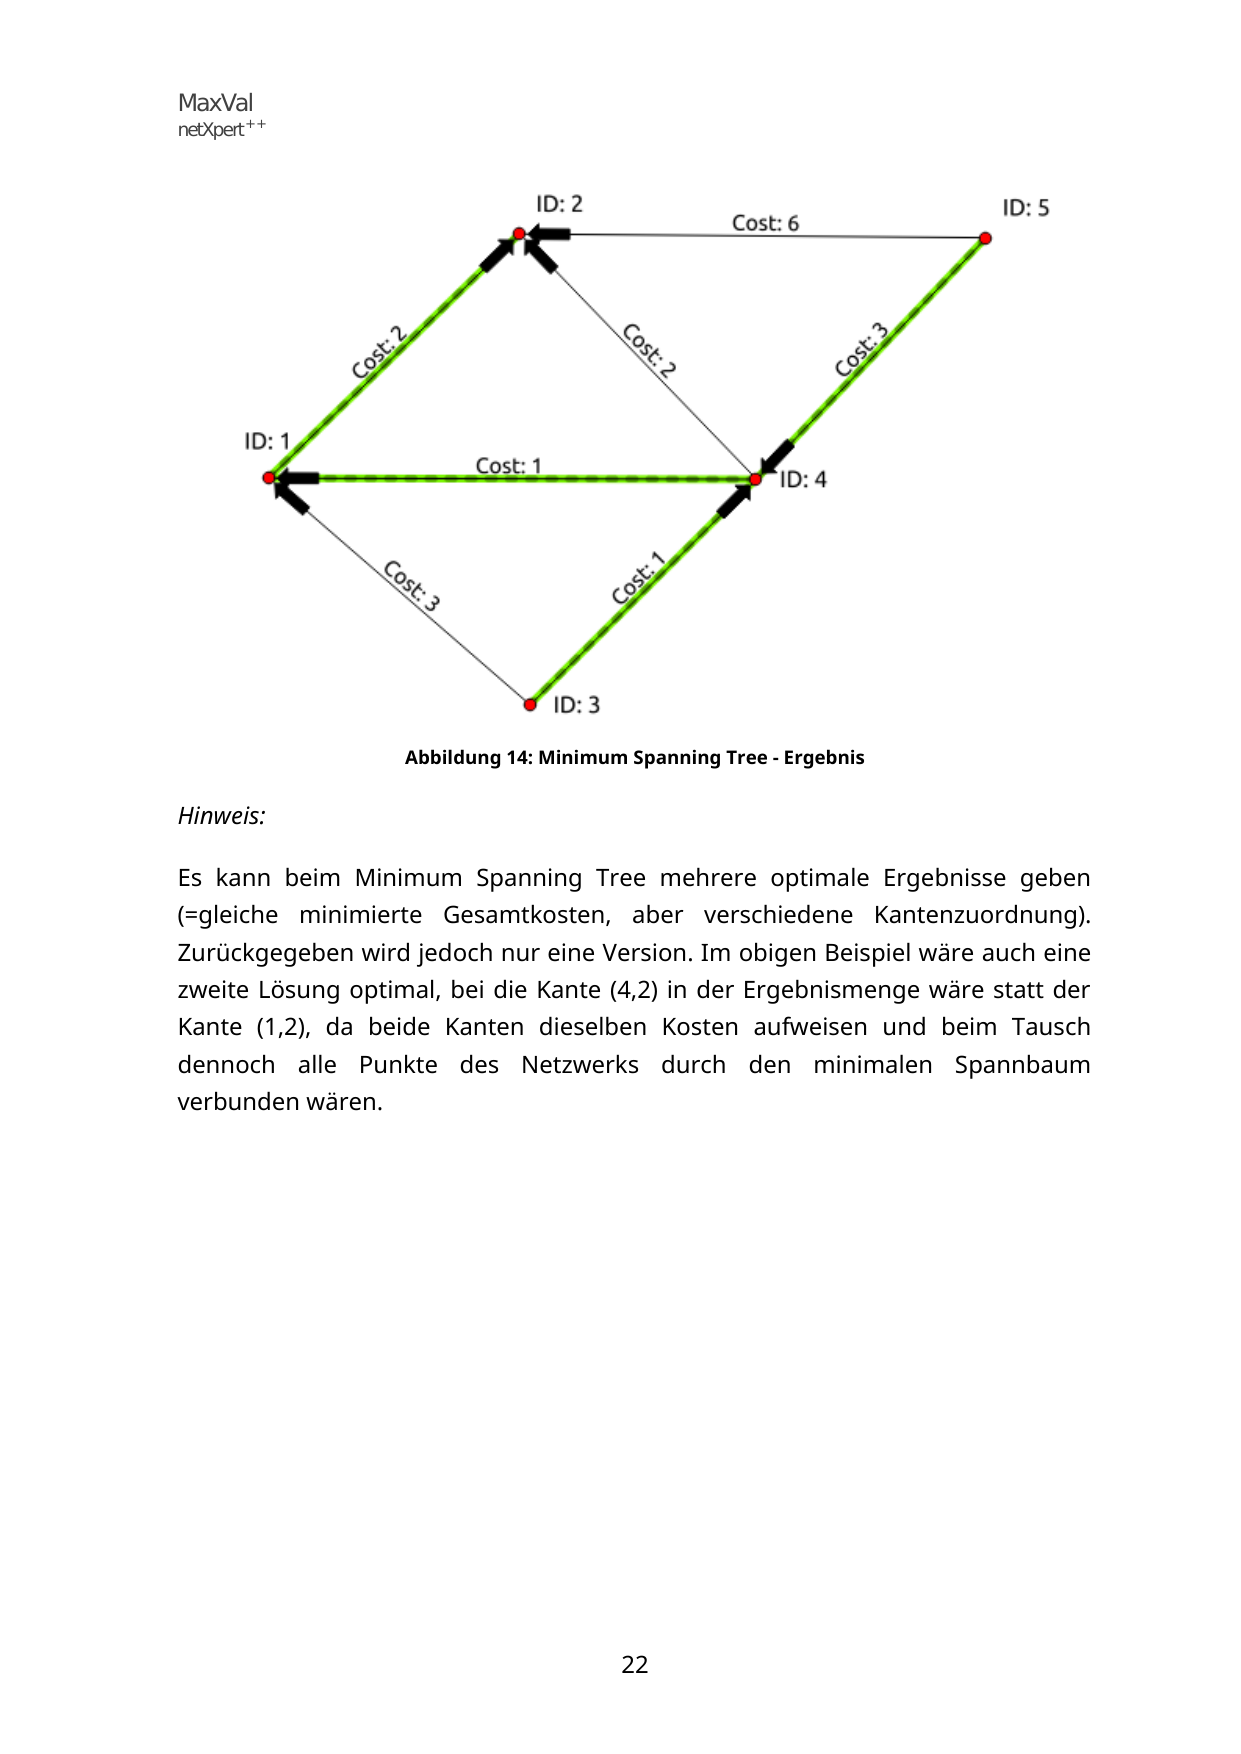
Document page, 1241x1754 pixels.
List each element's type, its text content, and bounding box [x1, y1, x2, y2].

picture [215, 158, 1055, 745]
text Abbildung 14: Minimum Spanning Tree - Ergebnis [335, 745, 934, 770]
text Es kann beim Minimum Spanning Tree mehrere optimale Ergebnisse geben (=gleiche minimierte Gesamtkosten, aber verschiedene Kantenzuordnung). Zurückgegeben wird jedoch nur eine Version. Im obigen Beispiel wäre auch eine zweite Lösung optimal, bei die Kante (4,2) in der Ergebnismenge wäre statt der Kante (1,2), da beide Kanten dieselben Kosten aufweisen und beim Tausch dennoch alle Punkte des Netzwerks durch den minimalen Spannbaum verbunden wären. [177, 861, 1092, 1118]
text Hinweis: [177, 799, 1092, 832]
